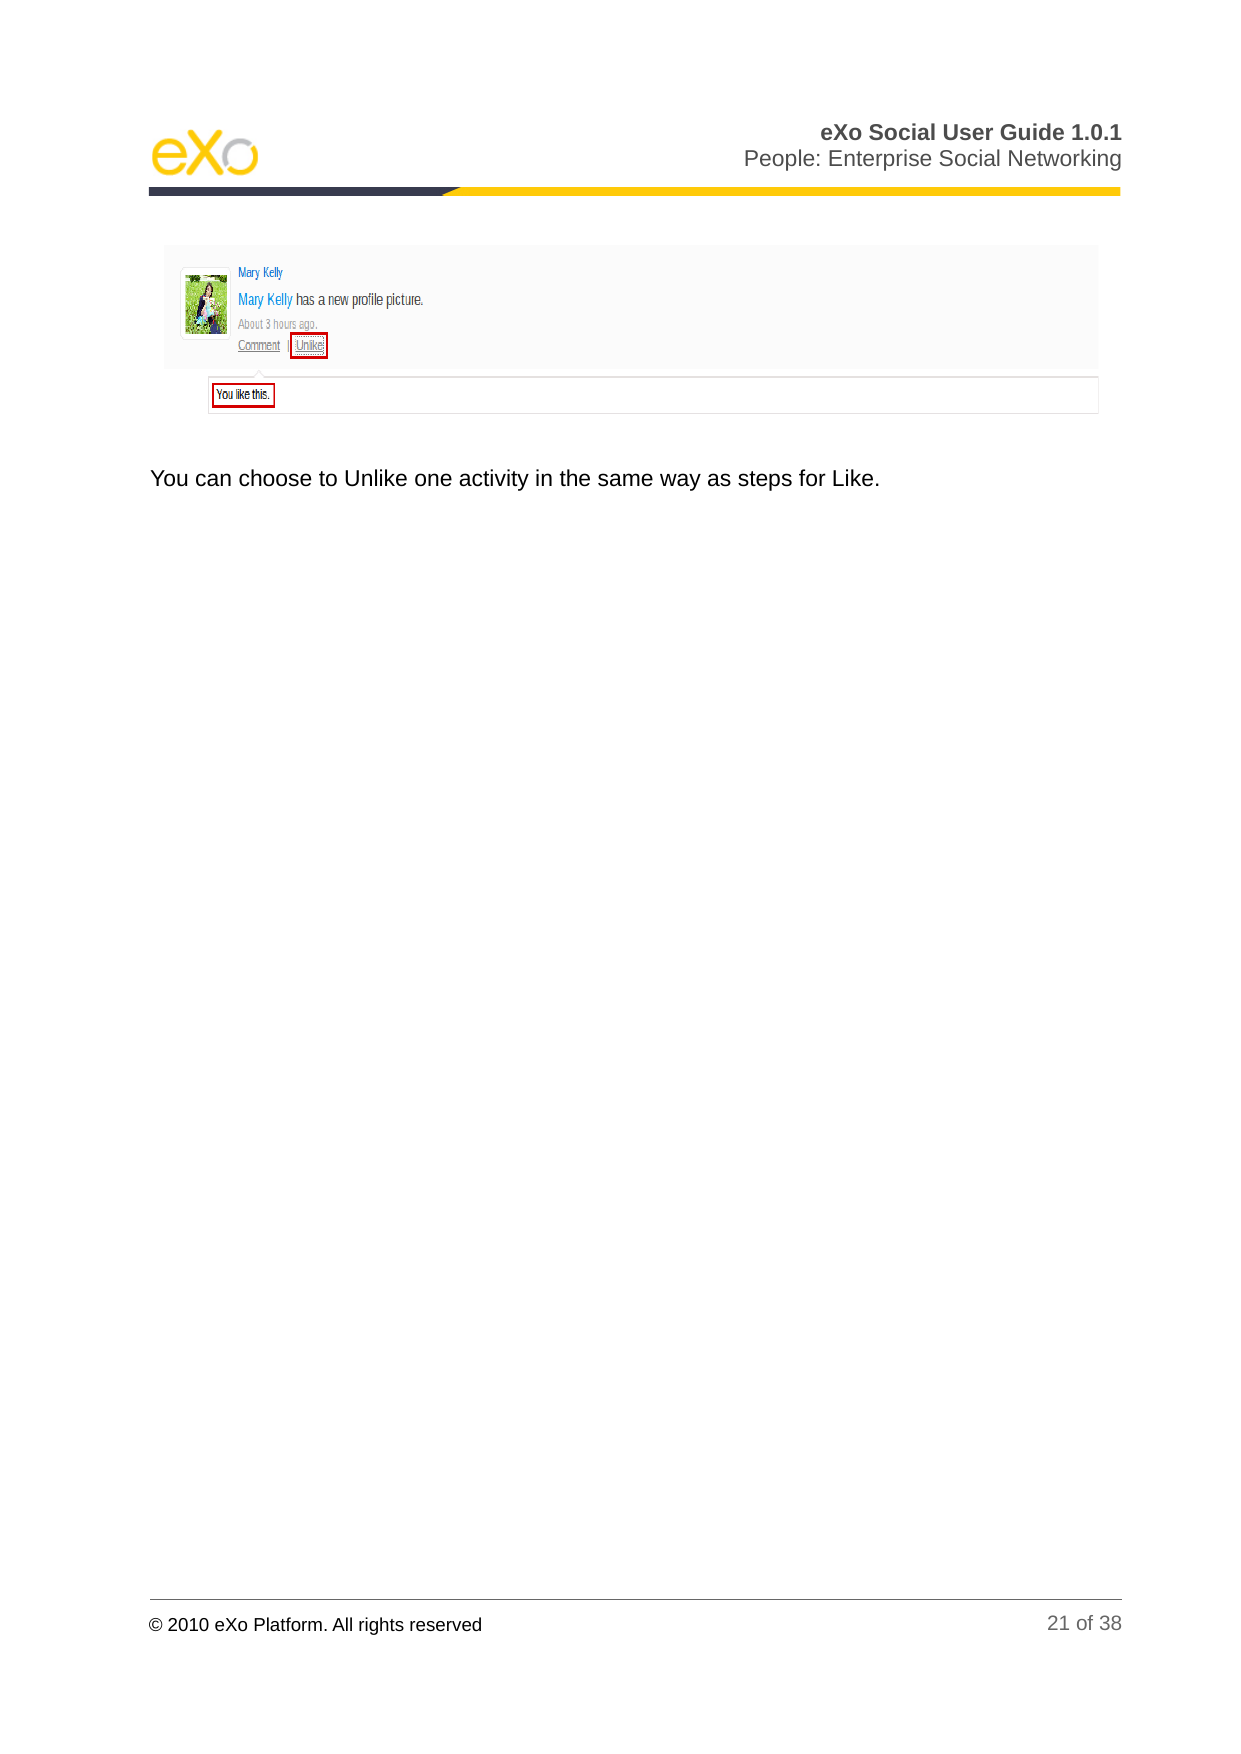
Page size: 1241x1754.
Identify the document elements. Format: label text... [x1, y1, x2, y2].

picture [163, 245, 1099, 417]
text You can choose to Unlike one activity in the same way as steps for Like. [150, 465, 1122, 492]
picture [148, 187, 1121, 196]
picture [152, 129, 259, 176]
